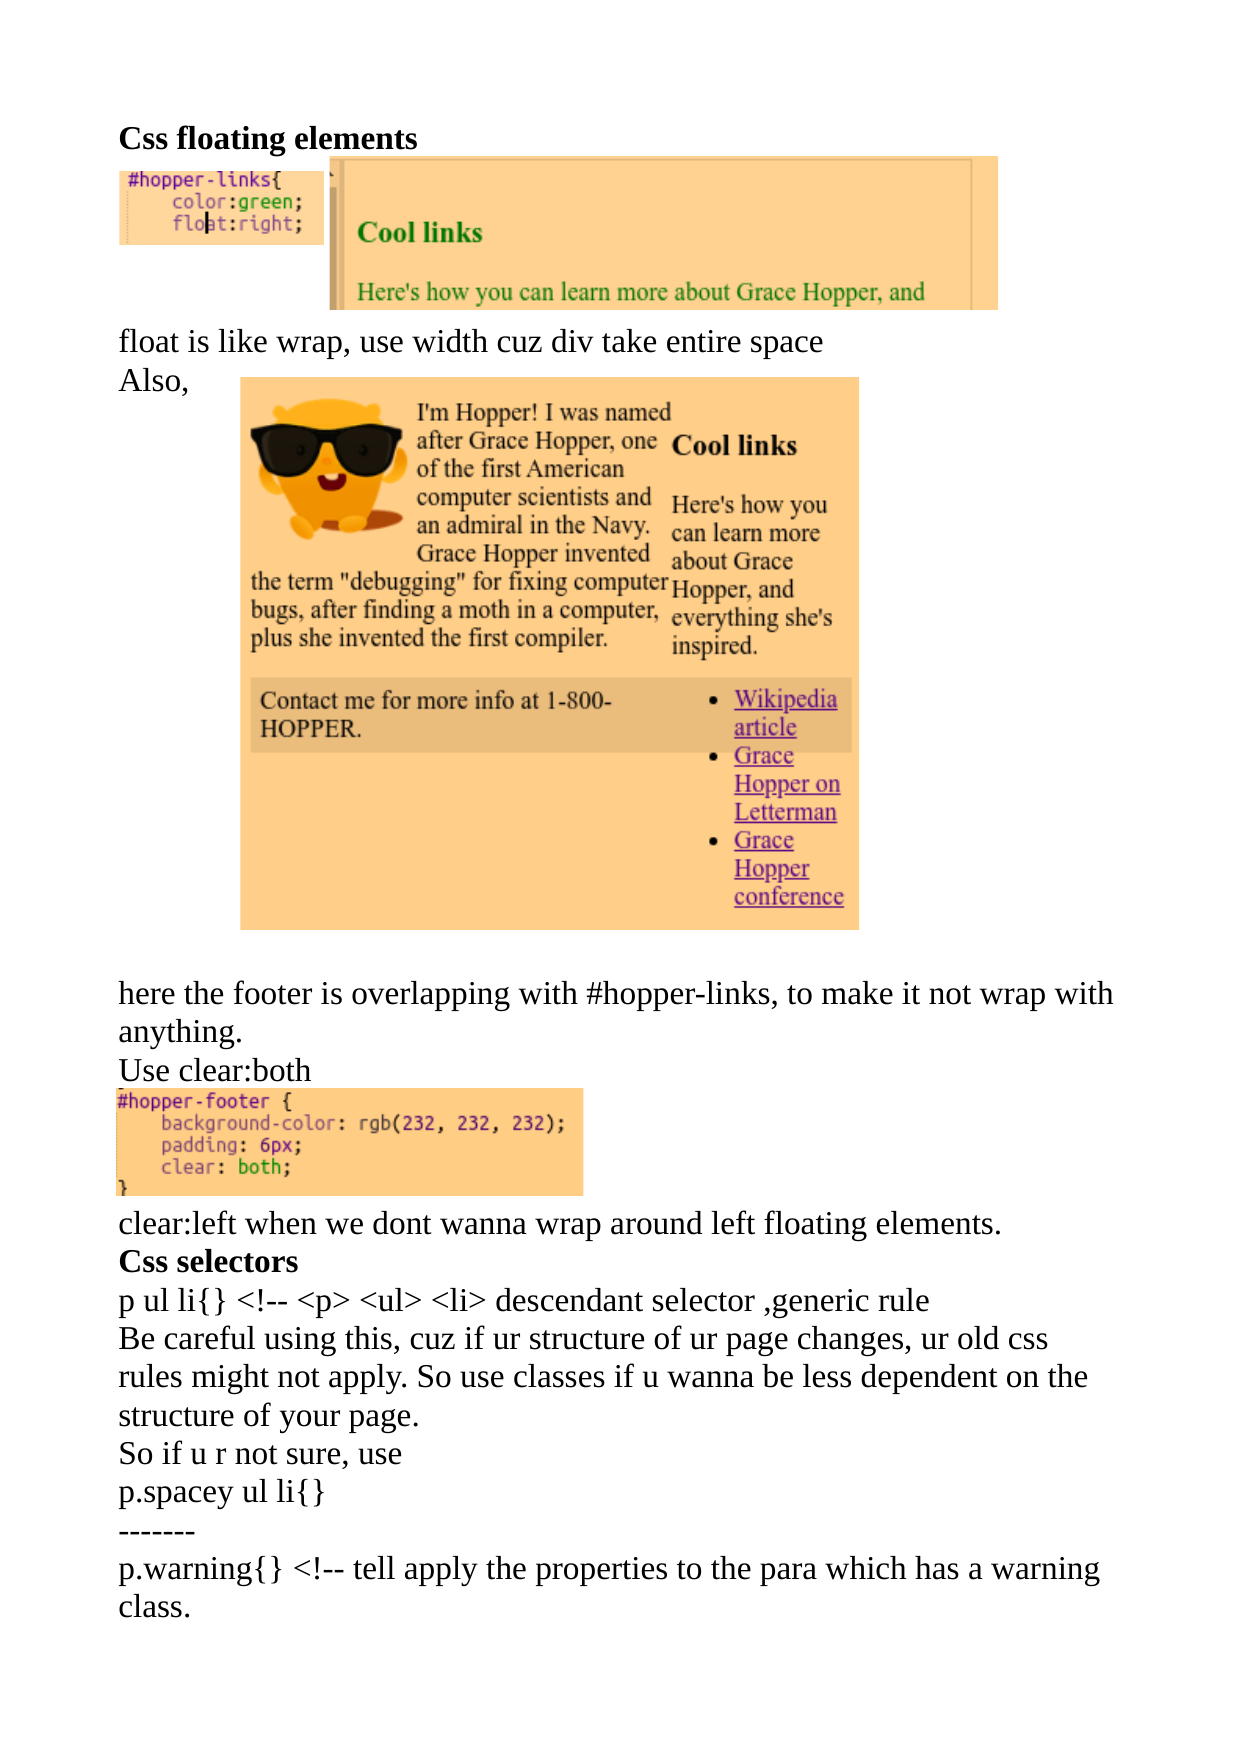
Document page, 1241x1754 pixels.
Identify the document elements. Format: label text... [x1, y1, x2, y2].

picture [119, 171, 324, 245]
text clear:left when we dont wanna wrap around left floating elements. [118, 1203, 1122, 1241]
text So if u r not sure, use [118, 1433, 1122, 1471]
text Also, [118, 360, 1122, 398]
picture [116, 1088, 584, 1196]
text p.spacey ul li{} [118, 1471, 1122, 1510]
text float is like wrap, use width cuz div take entire space [118, 321, 1122, 360]
text Use clear:both [118, 1050, 1122, 1088]
text Be careful using this, cuz if ur structure of ur page changes, ur old css rules might not apply. So use classes if u wanna be less dependent on the structure of your page. [118, 1318, 1122, 1433]
picture [240, 377, 860, 930]
picture [329, 156, 999, 310]
text here the footer is overlapping with #hopper-links, to make it not wrap with anything. [118, 973, 1122, 1050]
text Css selectors [118, 1241, 1122, 1280]
text p.warning{} <!-- tell apply the properties to the para which has a warning class. [118, 1548, 1122, 1625]
text p ul li{} <!-- <p> <ul> <li> descendant selector ,generic rule [118, 1280, 1122, 1318]
text Css floating elements [118, 118, 1122, 156]
text ------- [118, 1510, 1122, 1548]
